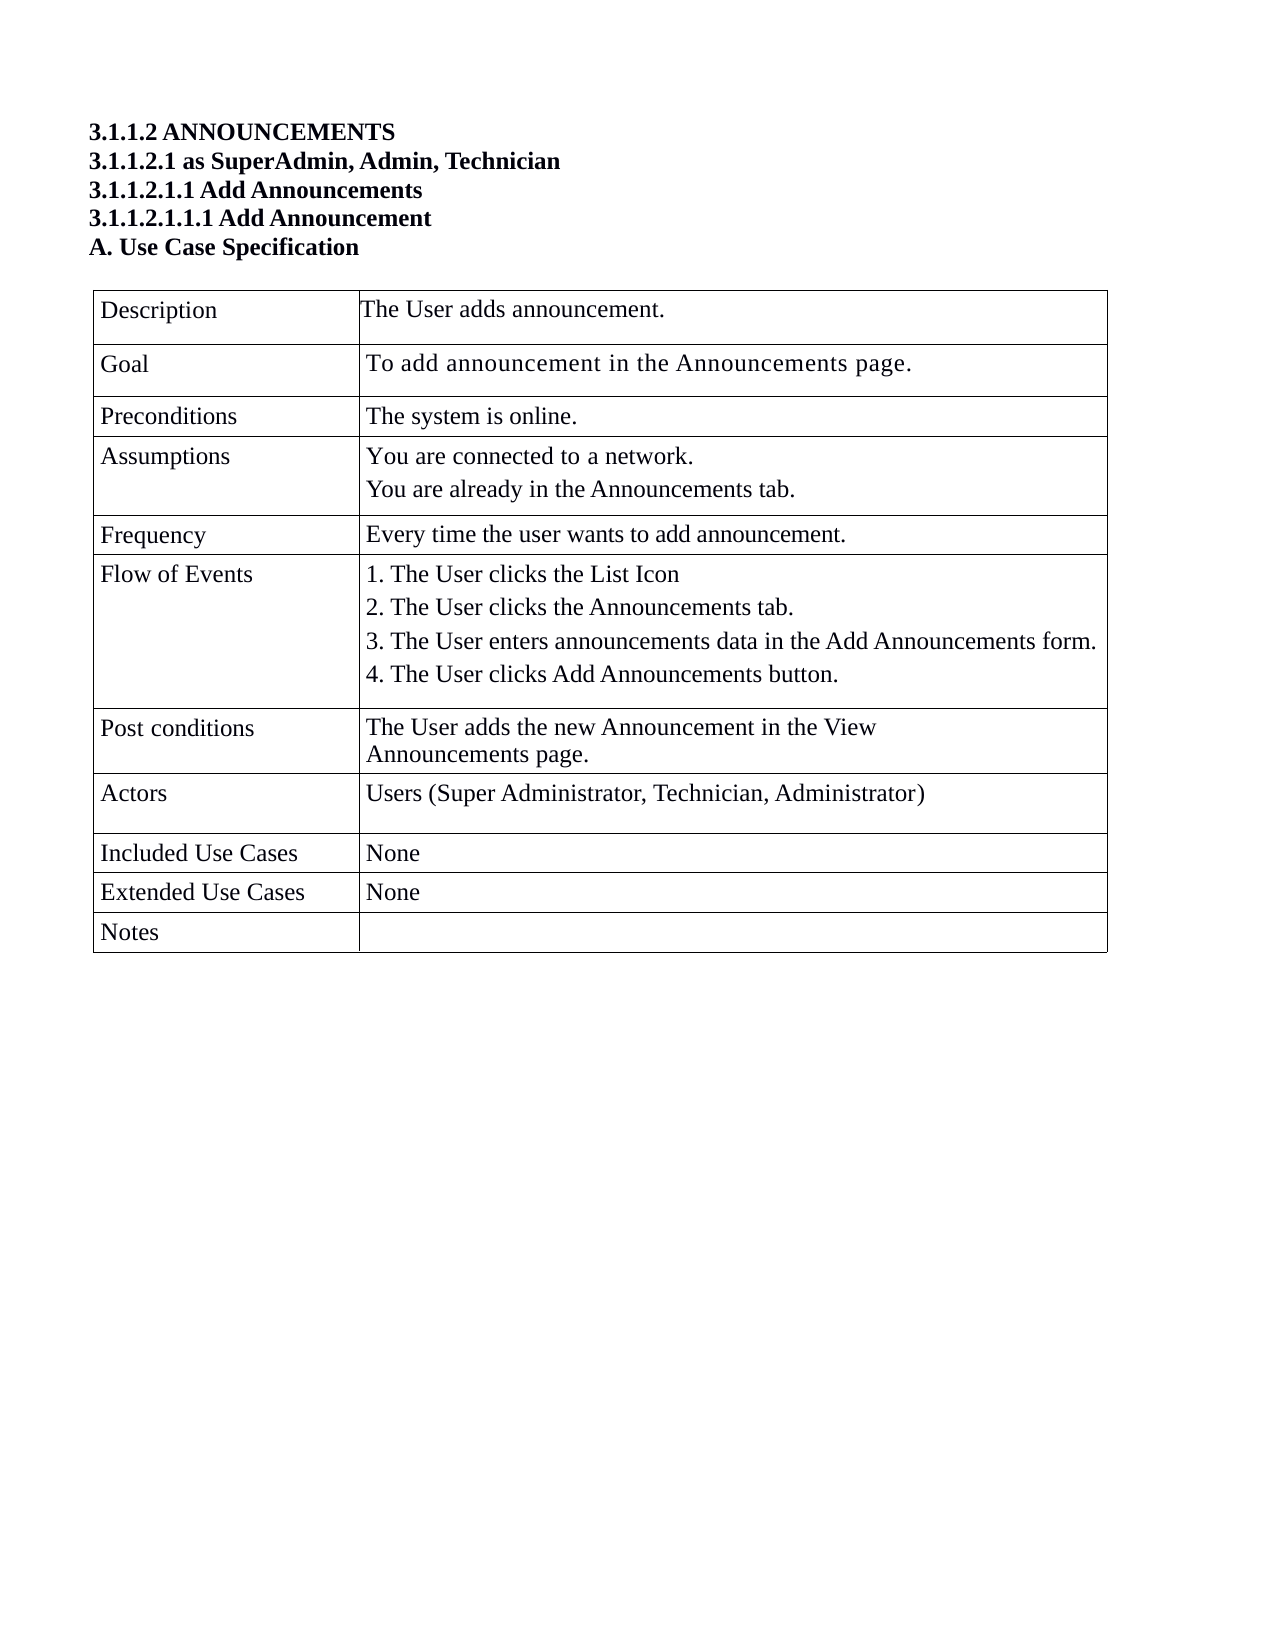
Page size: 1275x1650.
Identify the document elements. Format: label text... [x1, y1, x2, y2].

table_cell The system is online. [360, 397, 1107, 436]
table_cell The User adds the new Announcement in the View Announcements page. [360, 709, 1107, 773]
table_cell Post conditions [94, 709, 359, 773]
table_cell Every time the user wants to add announcement. [360, 516, 1107, 554]
table_cell None [360, 873, 1107, 912]
table_cell Included Use Cases [94, 834, 359, 872]
text 3.1.1.2 ANNOUNCEMENTS [88, 117, 1186, 146]
text 3.1.1.2.1.1.1 Add Announcement [88, 203, 1186, 232]
text 3.1.1.2.1.1 Add Announcements [88, 175, 1186, 203]
table_cell Preconditions [94, 397, 359, 436]
table_cell Extended Use Cases [94, 873, 359, 912]
table_cell Assumptions [94, 437, 359, 515]
table_cell 1. The User clicks the List Icon 2. The User clicks the Announcements tab. 3. The User enters announcements data in the Add Announcements form. 4. The User clicks Add Announcements button. [360, 555, 1107, 708]
text A. Use Case Specification [88, 232, 1186, 261]
table_cell Goal [94, 345, 359, 396]
table_cell [360, 913, 1107, 951]
table_cell None [360, 834, 1107, 872]
table_cell Users (Super Administrator, Technician, Administrator) [360, 774, 1107, 833]
table_header Description [94, 291, 359, 344]
table_cell Notes [94, 913, 359, 951]
table_cell To add announcement in the Announcements page. [360, 345, 1107, 396]
table_header The User adds announcement. [360, 291, 1107, 344]
table_cell Flow of Events [94, 555, 359, 708]
table_cell Frequency [94, 516, 359, 554]
table_cell Actors [94, 774, 359, 833]
table_cell You are connected to a network. You are already in the Announcements tab. [360, 437, 1107, 515]
text 3.1.1.2.1 as SuperAdmin, Admin, Technician [88, 146, 1186, 175]
